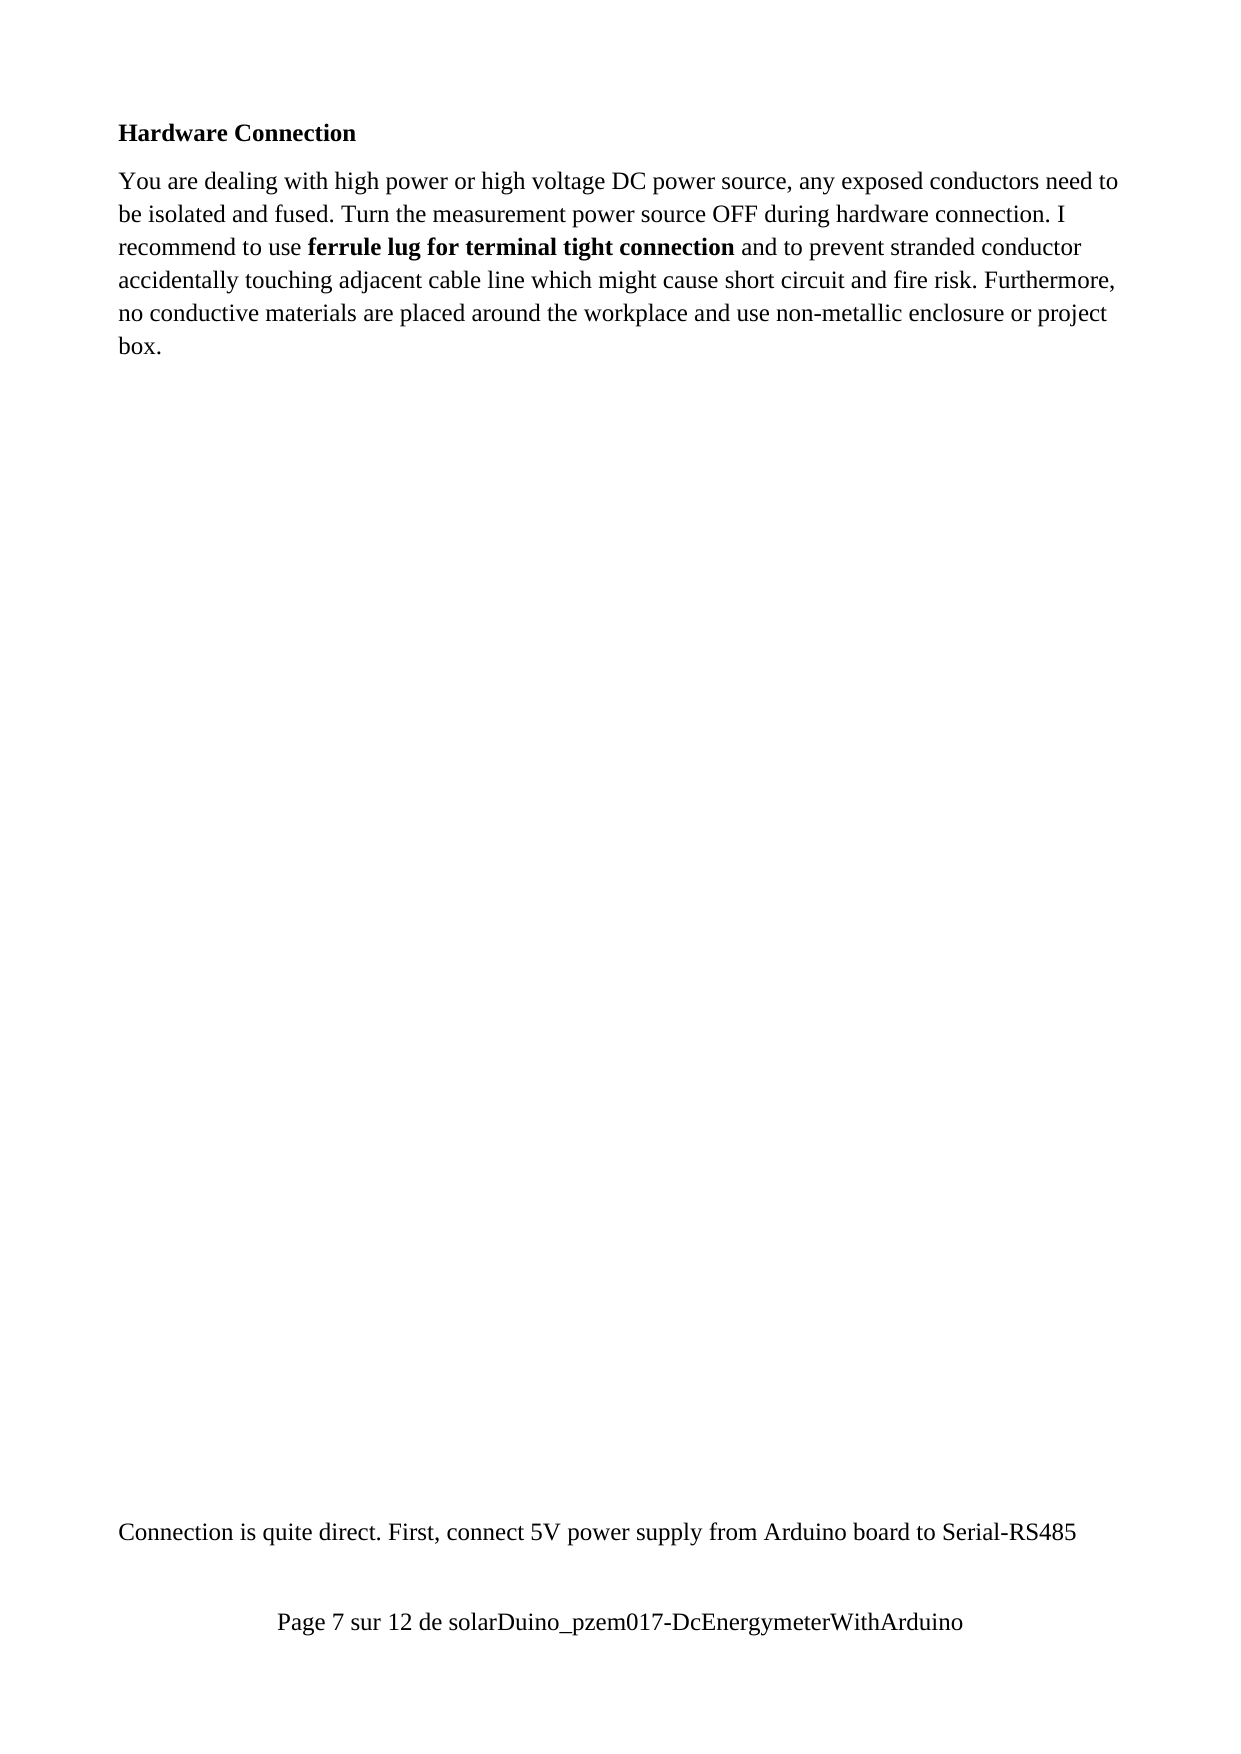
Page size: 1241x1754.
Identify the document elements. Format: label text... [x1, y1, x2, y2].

text Connection is quite direct. First, connect 5V power supply from Arduino board to Serial-RS485 [118, 1517, 1122, 1546]
text You are dealing with high power or high voltage DC power source, any exposed conductors need to be isolated and fused. Turn the measurement power source OFF during hardware connection. I recommend to use ferrule lug for terminal tight connection and to prevent stranded conductor accidentally touching adjacent cable line which might cause short circuit and fire risk. Furthermore, no conductive materials are placed around the workplace and use non-metallic enclosure or project box. [118, 166, 1122, 359]
text Hardware Connection [118, 118, 1122, 147]
